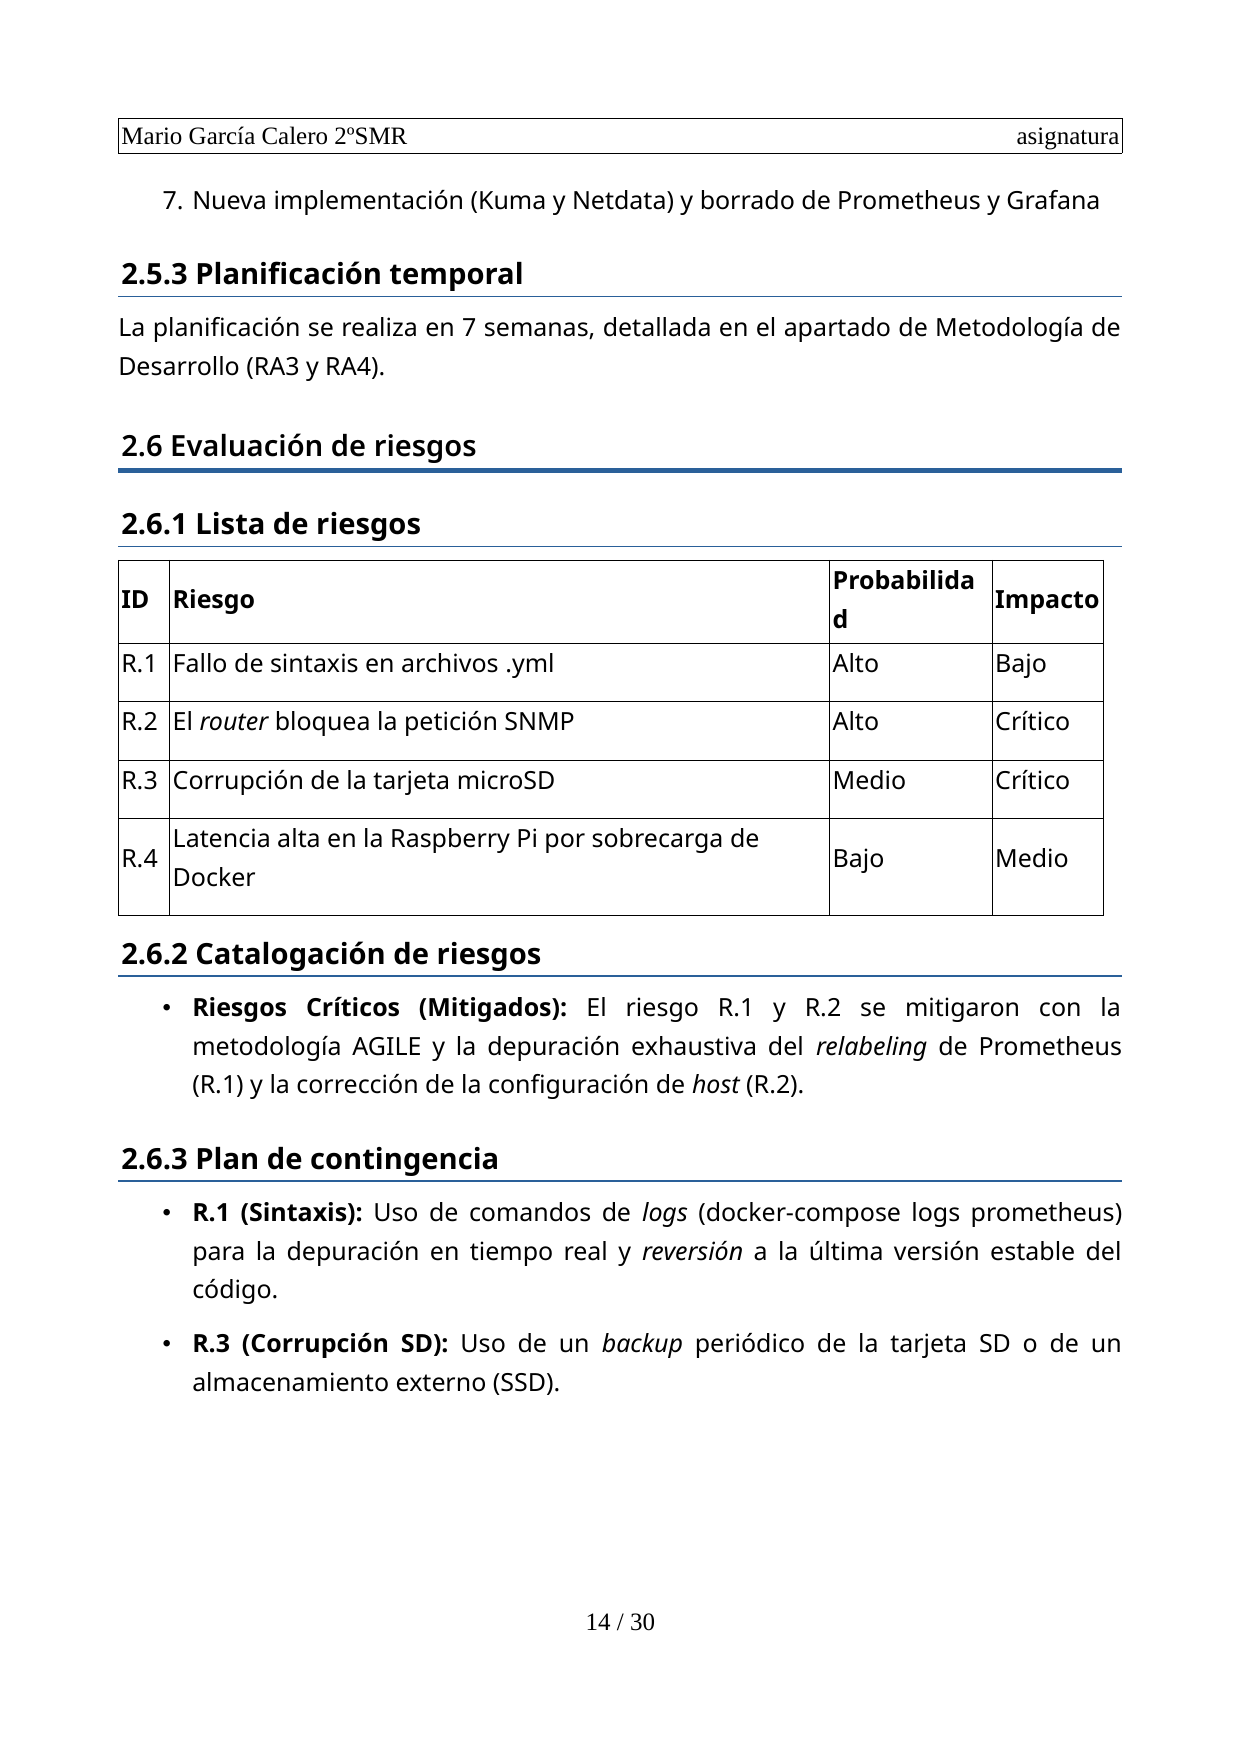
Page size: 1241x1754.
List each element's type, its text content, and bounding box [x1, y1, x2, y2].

table_cell Corrupción de la tarjeta microSD [170, 761, 829, 818]
table_cell Crítico [993, 761, 1103, 818]
table_cell R.1 [119, 644, 169, 701]
table_cell Crítico [993, 702, 1103, 759]
table_cell Medio [993, 819, 1103, 915]
table_cell Alto [830, 644, 992, 701]
list Nueva implementación (Kuma y Netdata) y borrado de Prometheus y Grafana [162, 182, 1122, 216]
table_cell Latencia alta en la Raspberry Pi por sobrecarga de Docker [170, 819, 829, 915]
table_cell Fallo de sintaxis en archivos .yml [170, 644, 829, 701]
table_cell Bajo [993, 644, 1103, 701]
table_header Riesgo [170, 561, 829, 642]
table_cell R.2 [119, 702, 169, 759]
table_cell R.3 [119, 761, 169, 818]
list R.1 (Sintaxis): Uso de comandos de logs (docker-compose logs prometheus) para la depuración en tiempo real y reversión a la última versión estable del código. [162, 1194, 1122, 1306]
text La planificación se realiza en 7 semanas, detallada en el apartado de Metodología de Desarrollo (RA3 y RA4). [118, 310, 1122, 383]
subtitle 2.6 Evaluación de riesgos [118, 423, 1122, 468]
table_header ID [119, 561, 169, 642]
subtitle 2.6.3 Plan de contingencia [118, 1135, 1122, 1180]
subtitle 2.6.1 Lista de riesgos [118, 500, 1122, 546]
subtitle 2.6.2 Catalogación de riesgos [118, 930, 1122, 975]
table_cell Bajo [830, 819, 992, 915]
table_cell El router bloquea la petición SNMP [170, 702, 829, 759]
list Riesgos Críticos (Mitigados): El riesgo R.1 y R.2 se mitigaron con la metodología AGILE y la depuración exhaustiva del relabeling de Prometheus (R.1) y la corrección de la configuración de host (R.2). [162, 989, 1122, 1101]
table_cell Medio [830, 761, 992, 818]
table_cell Alto [830, 702, 992, 759]
table_cell R.4 [119, 819, 169, 915]
list R.3 (Corrupción SD): Uso de un backup periódico de la tarjeta SD o de un almacenamiento externo (SSD). [162, 1325, 1122, 1398]
table_header Probabilidad [830, 561, 992, 642]
table_header Impacto [993, 561, 1103, 642]
subtitle 2.5.3 Planificación temporal [118, 250, 1122, 296]
